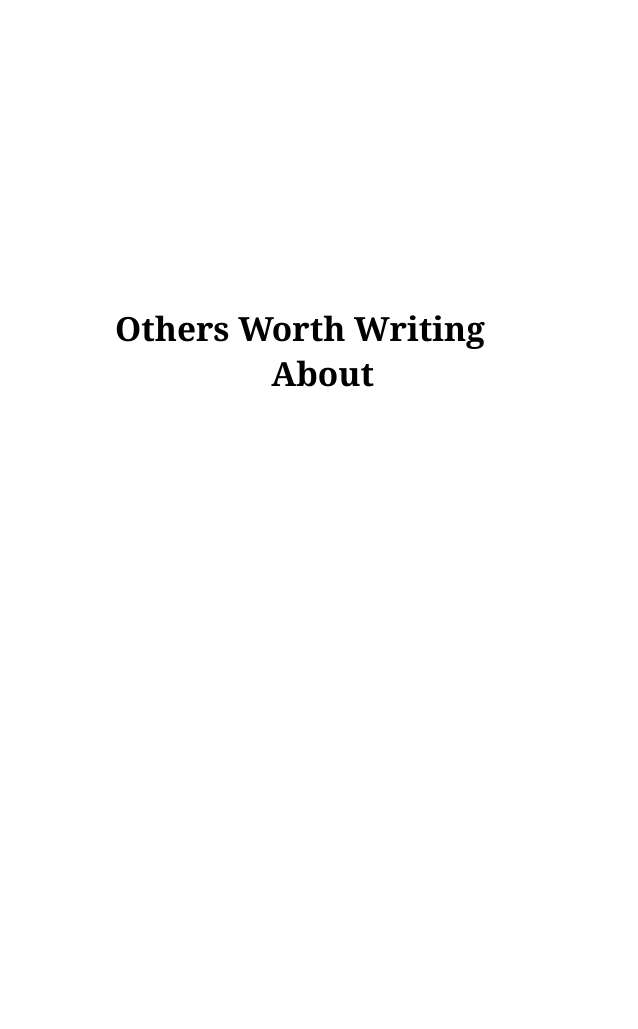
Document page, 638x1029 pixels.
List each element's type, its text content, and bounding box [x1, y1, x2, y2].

subtitle Others Worth Writing About [75, 306, 525, 396]
